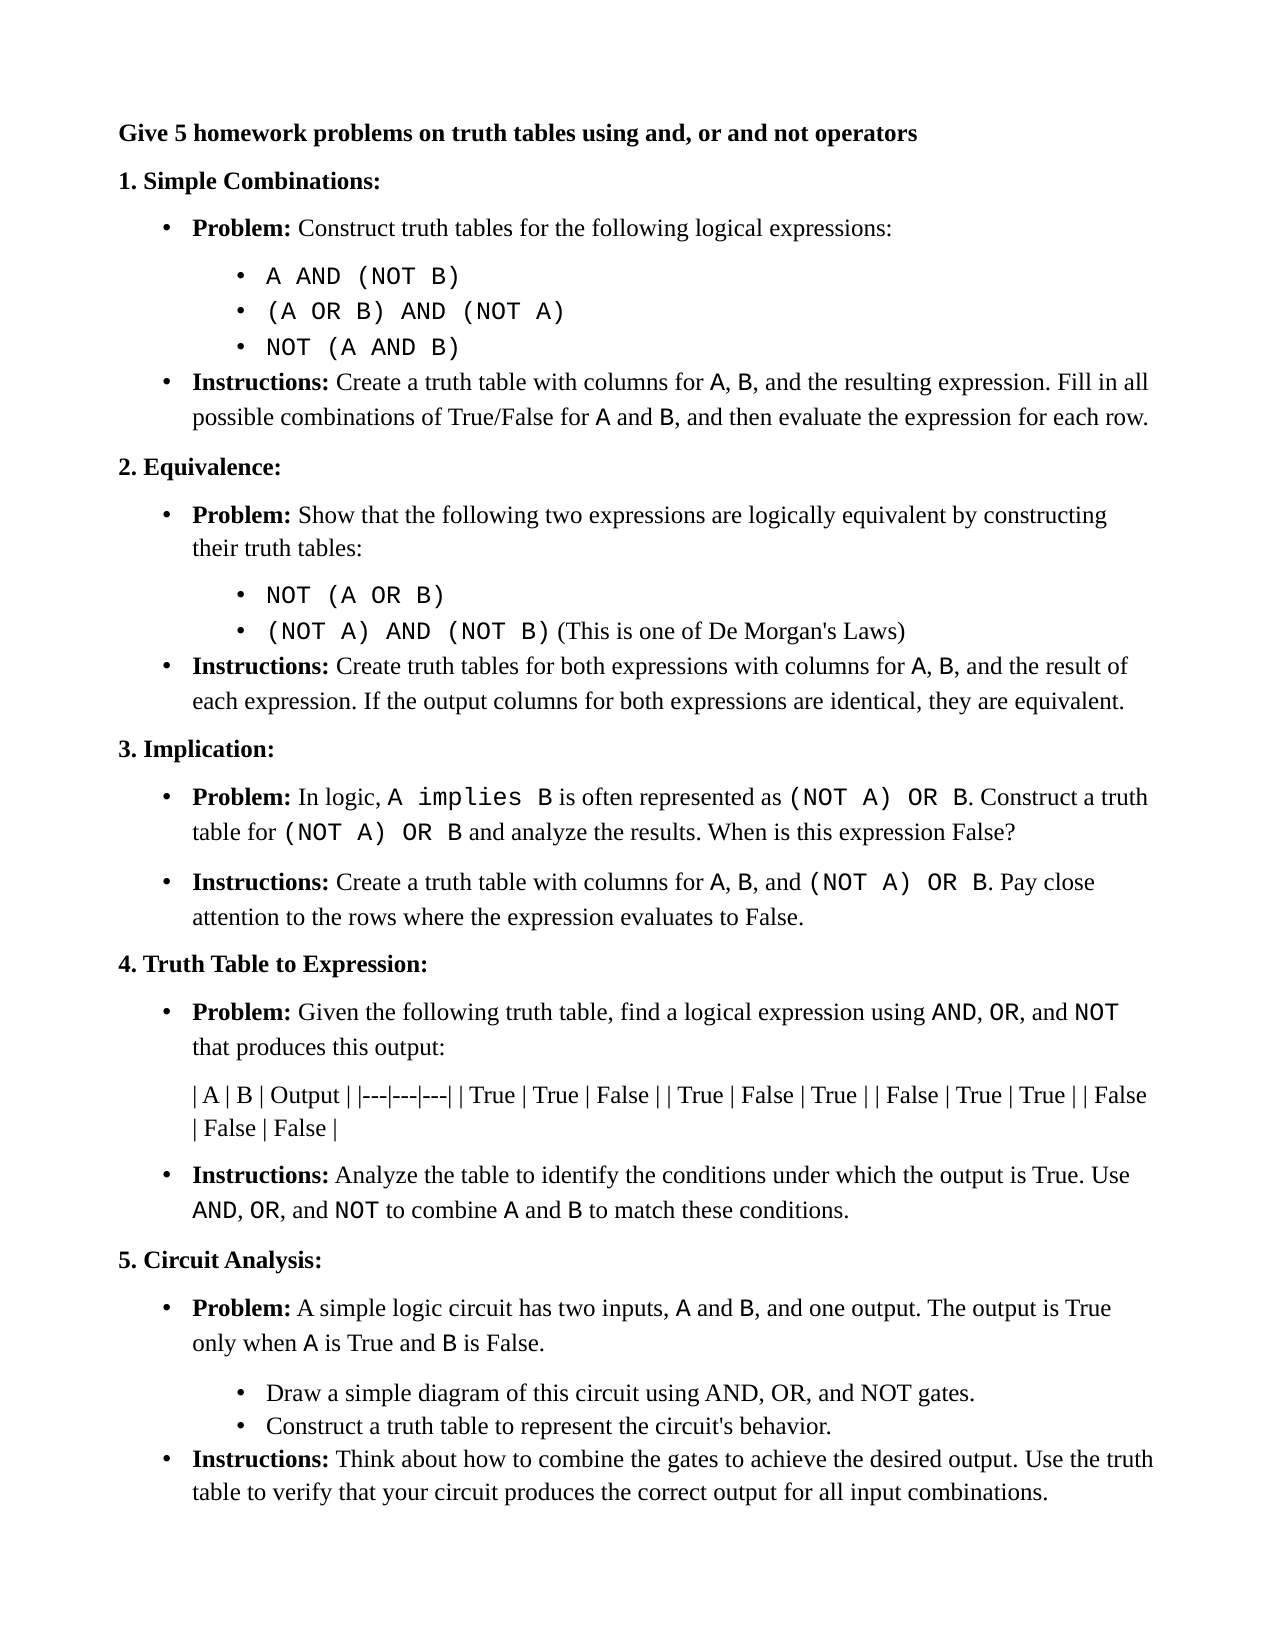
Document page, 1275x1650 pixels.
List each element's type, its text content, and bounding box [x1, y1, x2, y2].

list Instructions: Create a truth table with columns for A, B, and (NOT A) OR B. Pay close attention to the rows where the expression evaluates to False. [162, 867, 1157, 931]
text Give 5 homework problems on truth tables using and, or and not operators [118, 118, 1157, 147]
list NOT (A OR B) [236, 581, 1157, 611]
list (A OR B) AND (NOT A) [236, 296, 1157, 327]
text 5. Circuit Analysis: [118, 1246, 1157, 1274]
text 4. Truth Table to Expression: [118, 949, 1157, 978]
text 3. Implication: [118, 734, 1157, 763]
list (NOT A) AND (NOT B) (This is one of De Morgan's Laws) [236, 616, 1157, 647]
text 2. Equivalence: [118, 452, 1157, 481]
list Construct a truth table to represent the circuit's behavior. [236, 1411, 1157, 1440]
list Instructions: Create a truth table with columns for A, B, and the resulting expression. Fill in all possible combinations of True/False for A and B, and then evaluate the expression for each row. [162, 367, 1157, 433]
list Problem: In logic, A implies B is often represented as (NOT A) OR B. Construct a truth table for (NOT A) OR B and analyze the results. When is this expression False? [162, 782, 1157, 848]
list Problem: Show that the following two expressions are logically equivalent by constructing their truth tables: [162, 500, 1157, 562]
list Instructions: Create truth tables for both expressions with columns for A, B, and the result of each expression. If the output columns for both expressions are identical, they are equivalent. [162, 651, 1157, 715]
list A AND (NOT B) [236, 261, 1157, 292]
text 1. Simple Combinations: [118, 166, 1157, 194]
list Instructions: Think about how to combine the gates to achieve the desired output. Use the truth table to verify that your circuit produces the correct output for all input combinations. [162, 1444, 1157, 1506]
list Problem: Given the following truth table, find a logical expression using AND, OR, and NOT that produces this output: [162, 997, 1157, 1061]
list Instructions: Analyze the table to identify the conditions under which the output is True. Use AND, OR, and NOT to combine A and B to match these conditions. [162, 1160, 1157, 1226]
list Draw a simple diagram of this circuit using AND, OR, and NOT gates. [236, 1378, 1157, 1407]
list Problem: A simple logic circuit has two inputs, A and B, and one output. The output is True only when A is True and B is False. [162, 1293, 1157, 1359]
list | A | B | Output | |---|---|---| | True | True | False | | True | False | True | | False | True | True | | False | False | False | [162, 1080, 1157, 1142]
list Problem: Construct truth tables for the following logical expressions: [162, 213, 1157, 242]
list NOT (A AND B) [236, 332, 1157, 363]
